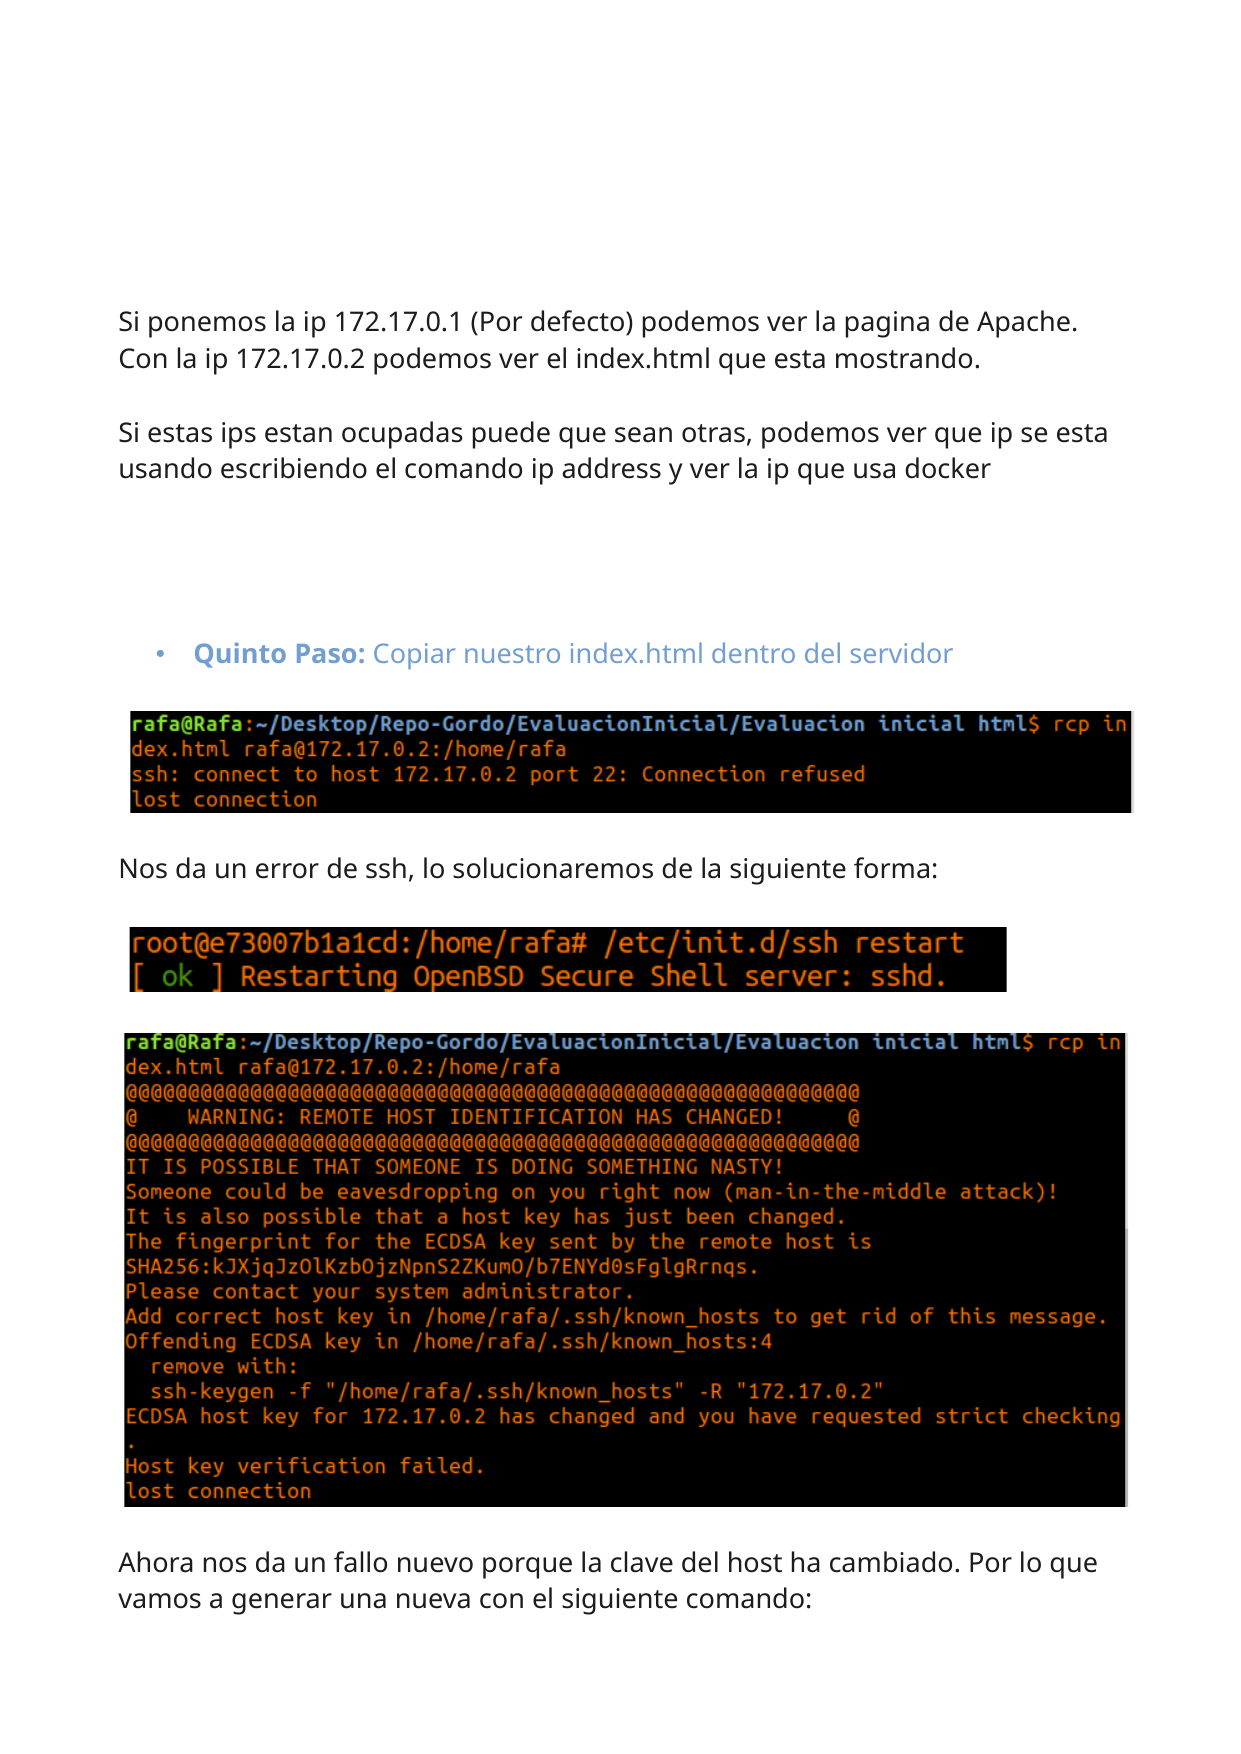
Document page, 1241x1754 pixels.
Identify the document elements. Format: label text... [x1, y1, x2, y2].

text Si ponemos la ip 172.17.0.1 (Por defecto) podemos ver la pagina de Apache. [118, 302, 1122, 339]
picture [124, 1033, 1129, 1507]
list Quinto Paso: Copiar nuestro index.html dentro del servidor [156, 634, 1122, 671]
picture [129, 927, 1007, 992]
text Si estas ips estan ocupadas puede que sean otras, podemos ver que ip se esta usando escribiendo el comando ip address y ver la ip que usa docker [118, 413, 1122, 487]
picture [130, 711, 1135, 813]
text Ahora nos da un fallo nuevo porque la clave del host ha cambiado. Por lo que vamos a generar una nueva con el siguiente comando: [118, 1543, 1122, 1617]
text Con la ip 172.17.0.2 podemos ver el index.html que esta mostrando. [118, 339, 1122, 376]
text Nos da un error de ssh, lo solucionaremos de la siguiente forma: [118, 849, 1122, 886]
